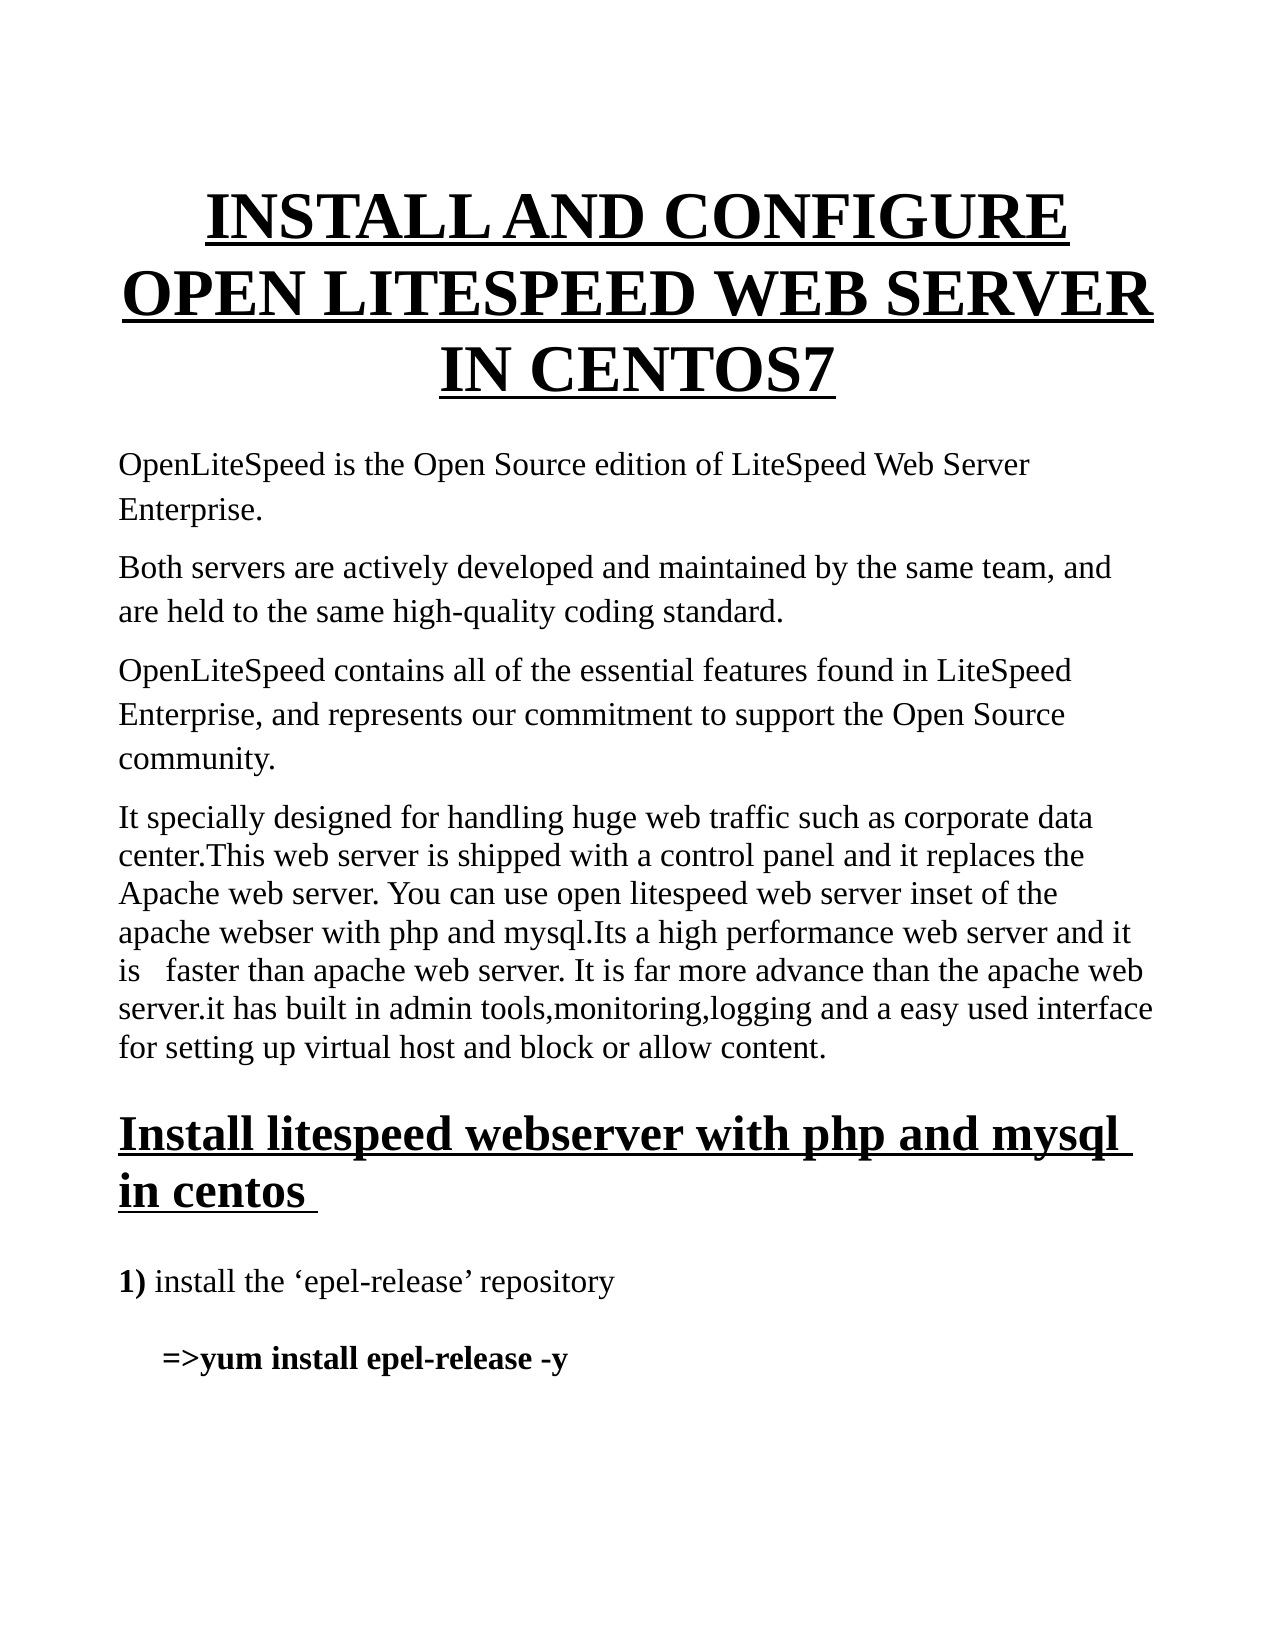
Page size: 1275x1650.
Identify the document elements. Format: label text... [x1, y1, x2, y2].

text It specially designed for handling huge web traffic such as corporate data center.This web server is shipped with a control panel and it replaces the Apache web server. You can use open litespeed web server inset of the apache webser with php and mysql.Its a high performance web server and it is faster than apache web server. It is far more advance than the apache web server.it has built in admin tools,monitoring,logging and a easy used interface for setting up virtual host and block or allow content. [118, 797, 1157, 1065]
text Install litespeed webserver with php and mysql in centos [118, 1103, 1157, 1218]
text INSTALL AND CONFIGURE OPEN LITESPEED WEB SERVER IN CENTOS7 [118, 176, 1157, 406]
text 1) install the ‘epel-release’ repository [118, 1262, 1157, 1300]
text =>yum install epel-release -y [118, 1338, 1157, 1377]
text Both servers are actively developed and maintained by the same team, and are held to the same high-quality coding standard. [118, 547, 1157, 630]
text OpenLiteSpeed is the Open Source edition of LiteSpeed Web Server Enterprise. [118, 445, 1157, 527]
text OpenLiteSpeed contains all of the essential features found in LiteSpeed Enterprise, and represents our commitment to support the Open Source community. [118, 650, 1157, 777]
